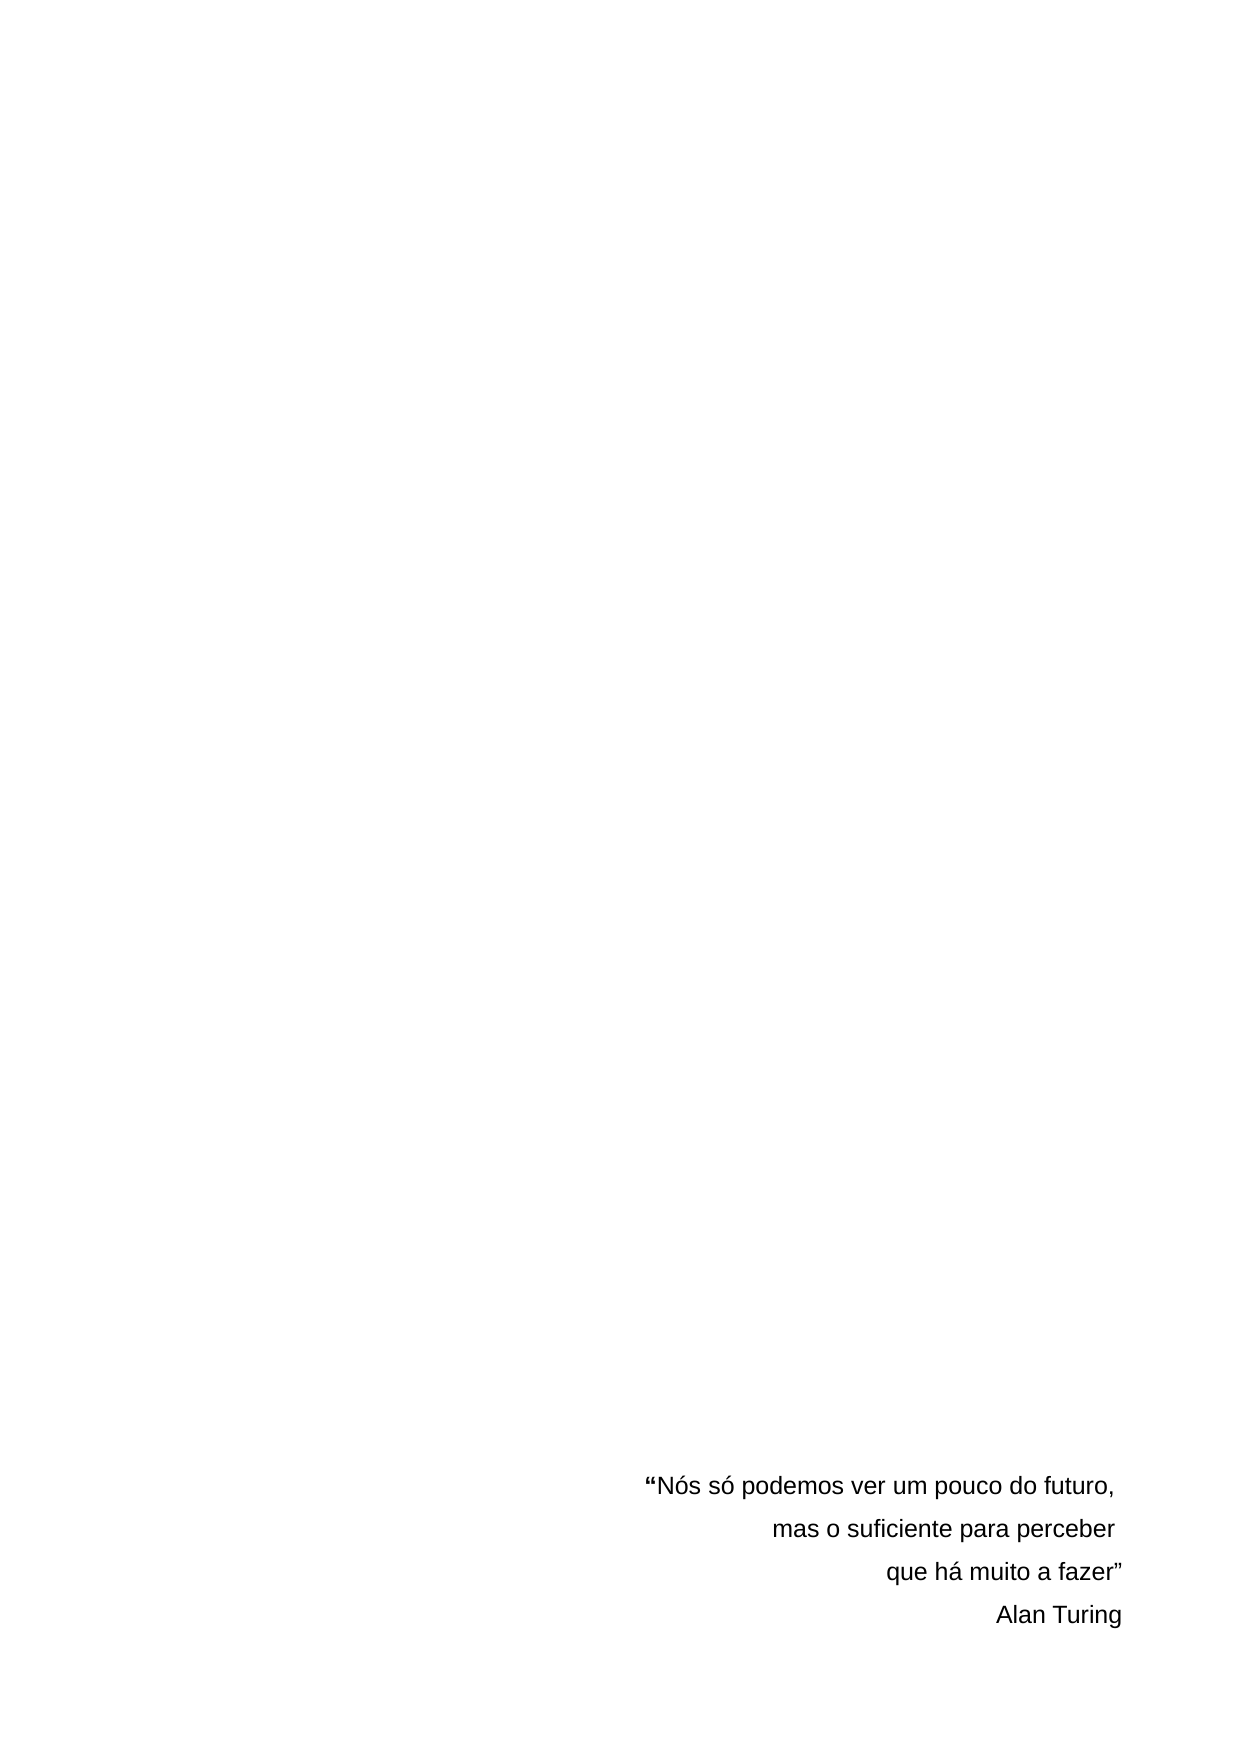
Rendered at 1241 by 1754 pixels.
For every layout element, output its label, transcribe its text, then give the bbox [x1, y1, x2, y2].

text que há muito a fazer” [620, 1557, 1122, 1586]
text Alan Turing [620, 1600, 1122, 1629]
text “Nós só podemos ver um pouco do futuro, [620, 1471, 1122, 1500]
text mas o suficiente para perceber [620, 1514, 1122, 1543]
